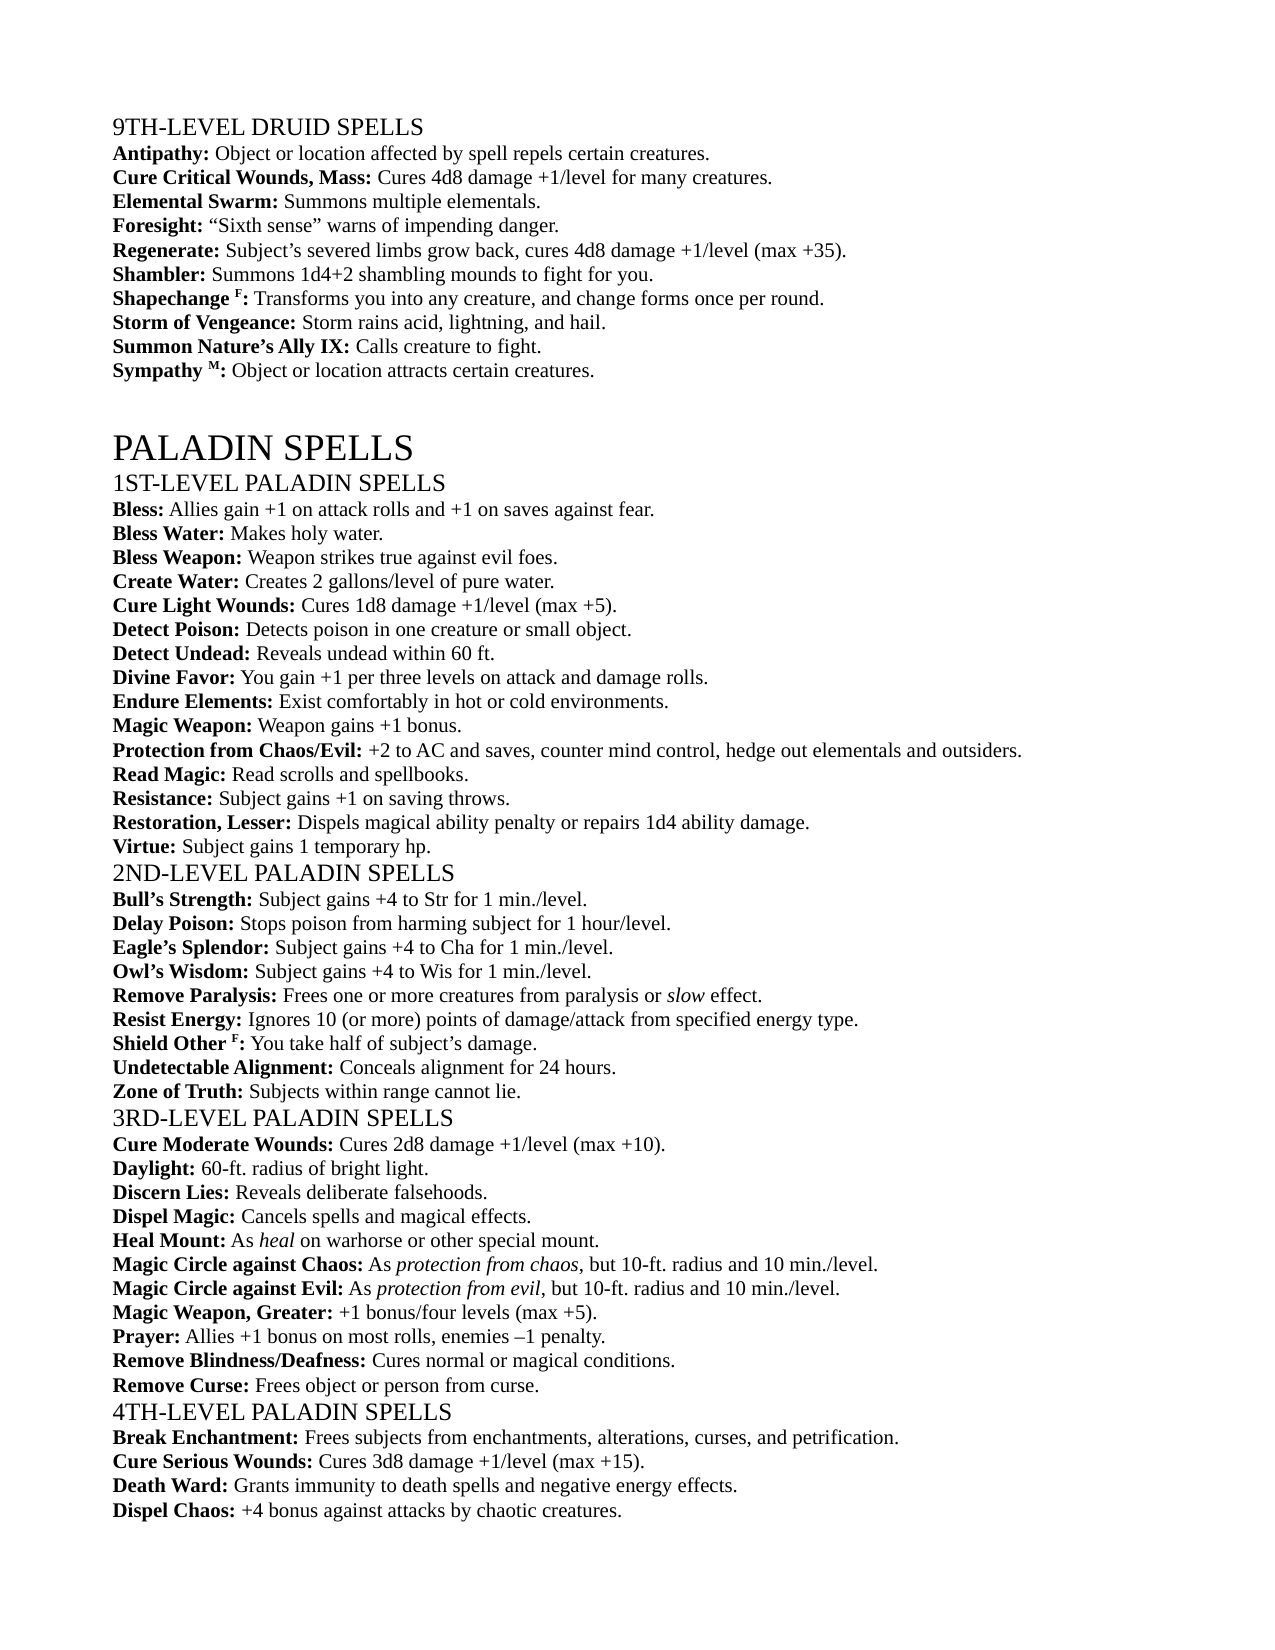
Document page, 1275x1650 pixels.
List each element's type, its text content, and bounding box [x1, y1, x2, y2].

text Divine Favor: You gain +1 per three levels on attack and damage rolls. [112, 665, 1162, 689]
text Shambler: Summons 1d4+2 shambling mounds to fight for you. [112, 262, 1162, 286]
text 3RD-LEVEL PALADIN SPELLS [112, 1103, 1162, 1132]
text Foresight: “Sixth sense” warns of impending danger. [112, 213, 1162, 237]
text Dispel Magic: Cancels spells and magical effects. [112, 1204, 1162, 1228]
text Prayer: Allies +1 bonus on most rolls, enemies –1 penalty. [112, 1324, 1162, 1348]
text Magic Weapon: Weapon gains +1 bonus. [112, 713, 1162, 737]
text Cure Critical Wounds, Mass: Cures 4d8 damage +1/level for many creatures. [112, 165, 1162, 189]
text Death Ward: Grants immunity to death spells and negative energy effects. [112, 1473, 1162, 1497]
text Bless: Allies gain +1 on attack rolls and +1 on saves against fear. [112, 497, 1162, 521]
text Dispel Chaos: +4 bonus against attacks by chaotic creatures. [112, 1497, 1162, 1522]
text Undetectable Alignment: Conceals alignment for 24 hours. [112, 1055, 1162, 1079]
text Elemental Swarm: Summons multiple elementals. [112, 189, 1162, 213]
text Magic Circle against Evil: As protection from evil, but 10-ft. radius and 10 min./level. [112, 1276, 1162, 1300]
text Antipathy: Object or location affected by spell repels certain creatures. [112, 141, 1162, 165]
text Protection from Chaos/Evil: +2 to AC and saves, counter mind control, hedge out elementals and outsiders. [112, 737, 1162, 762]
text Discern Lies: Reveals deliberate falsehoods. [112, 1180, 1162, 1204]
text PALADIN SPELLS [112, 425, 1162, 468]
text Remove Blindness/Deafness: Cures normal or magical conditions. [112, 1348, 1162, 1372]
text Restoration, Lesser: Dispels magical ability penalty or repairs 1d4 ability damage. [112, 810, 1162, 834]
text Virtue: Subject gains 1 temporary hp. [112, 834, 1162, 858]
text 1ST-LEVEL PALADIN SPELLS [112, 468, 1162, 497]
text Shapechange F: Transforms you into any creature, and change forms once per round. [112, 286, 1162, 310]
text Eagle’s Splendor: Subject gains +4 to Cha for 1 min./level. [112, 935, 1162, 959]
text Cure Moderate Wounds: Cures 2d8 damage +1/level (max +10). [112, 1132, 1162, 1156]
text Bless Weapon: Weapon strikes true against evil foes. [112, 545, 1162, 569]
text Summon Nature’s Ally IX: Calls creature to fight. [112, 334, 1162, 358]
text Magic Circle against Chaos: As protection from chaos, but 10-ft. radius and 10 min./level. [112, 1252, 1162, 1276]
text Detect Undead: Reveals undead within 60 ft. [112, 641, 1162, 665]
text Endure Elements: Exist comfortably in hot or cold environments. [112, 689, 1162, 713]
text Zone of Truth: Subjects within range cannot lie. [112, 1079, 1162, 1103]
text Sympathy M: Object or location attracts certain creatures. [112, 358, 1162, 382]
text Resist Energy: Ignores 10 (or more) points of damage/attack from specified energy type. [112, 1007, 1162, 1031]
text 4TH-LEVEL PALADIN SPELLS [112, 1397, 1162, 1425]
text Heal Mount: As heal on warhorse or other special mount. [112, 1228, 1162, 1252]
text 9TH-LEVEL DRUID SPELLS [112, 112, 1162, 141]
text Remove Paralysis: Frees one or more creatures from paralysis or slow effect. [112, 983, 1162, 1007]
text 2ND-LEVEL PALADIN SPELLS [112, 858, 1162, 887]
text Delay Poison: Stops poison from harming subject for 1 hour/level. [112, 911, 1162, 935]
text Resistance: Subject gains +1 on saving throws. [112, 786, 1162, 810]
text Storm of Vengeance: Storm rains acid, lightning, and hail. [112, 310, 1162, 334]
text Read Magic: Read scrolls and spellbooks. [112, 762, 1162, 786]
text Bless Water: Makes holy water. [112, 521, 1162, 545]
text Detect Poison: Detects poison in one creature or small object. [112, 617, 1162, 641]
text Remove Curse: Frees object or person from curse. [112, 1372, 1162, 1397]
text Daylight: 60-ft. radius of bright light. [112, 1156, 1162, 1180]
text Shield Other F: You take half of subject’s damage. [112, 1031, 1162, 1055]
text Bull’s Strength: Subject gains +4 to Str for 1 min./level. [112, 887, 1162, 911]
text Regenerate: Subject’s severed limbs grow back, cures 4d8 damage +1/level (max +35). [112, 237, 1162, 262]
text Cure Light Wounds: Cures 1d8 damage +1/level (max +5). [112, 593, 1162, 617]
text Break Enchantment: Frees subjects from enchantments, alterations, curses, and petrification. [112, 1425, 1162, 1449]
text Owl’s Wisdom: Subject gains +4 to Wis for 1 min./level. [112, 959, 1162, 983]
text Create Water: Creates 2 gallons/level of pure water. [112, 569, 1162, 593]
text Cure Serious Wounds: Cures 3d8 damage +1/level (max +15). [112, 1449, 1162, 1473]
text Magic Weapon, Greater: +1 bonus/four levels (max +5). [112, 1300, 1162, 1324]
